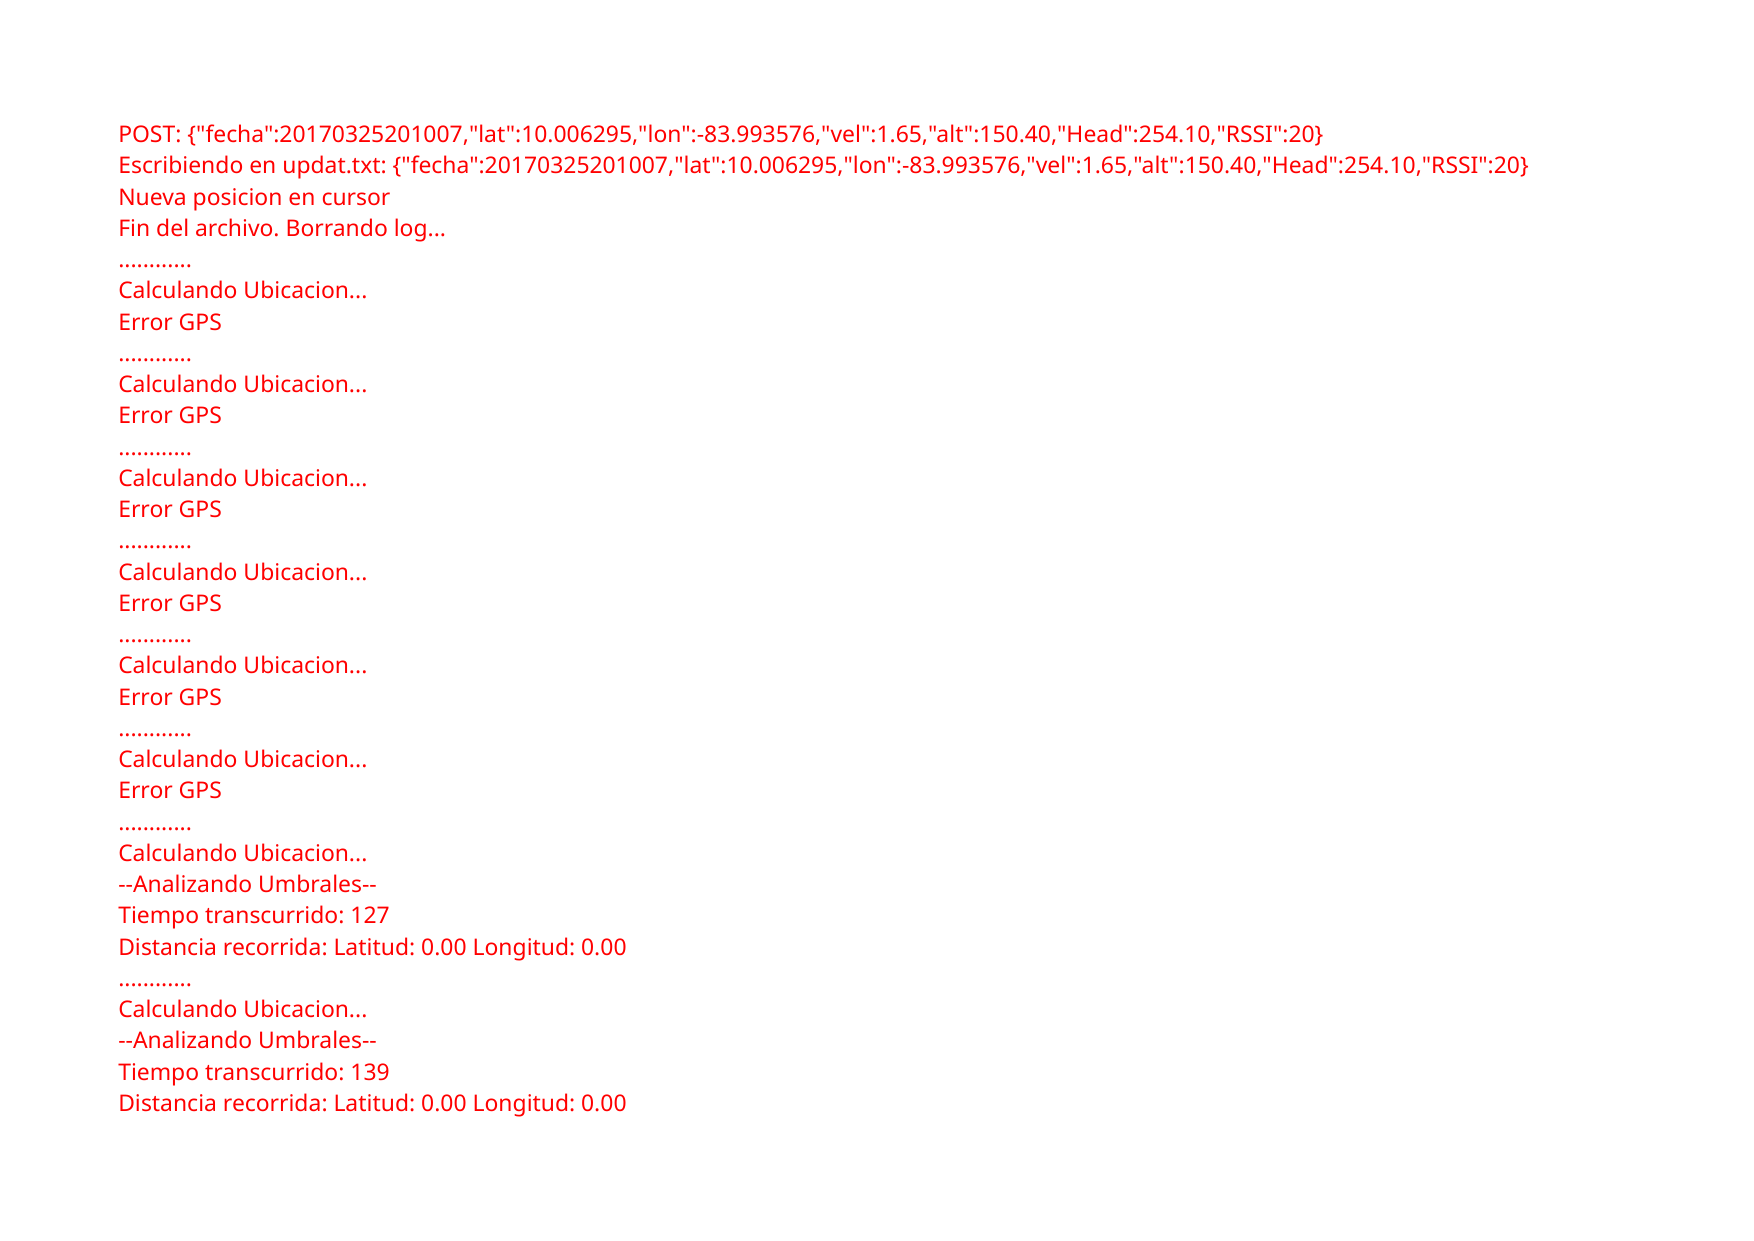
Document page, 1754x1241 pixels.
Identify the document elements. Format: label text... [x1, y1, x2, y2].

text Escribiendo en updat.txt: {"fecha":20170325201007,"lat":10.006295,"lon":-83.993576,"vel":1.65,"alt":150.40,"Head":254.10,"RSSI":20} [118, 149, 1636, 181]
text POST: {"fecha":20170325201007,"lat":10.006295,"lon":-83.993576,"vel":1.65,"alt":150.40,"Head":254.10,"RSSI":20} [118, 118, 1636, 149]
text ............ [118, 962, 1636, 993]
text Tiempo transcurrido: 127 [118, 899, 1636, 931]
text ............ [118, 806, 1636, 837]
text ............ [118, 431, 1636, 462]
text Distancia recorrida: Latitud: 0.00 Longitud: 0.00 [118, 931, 1636, 962]
text Tiempo transcurrido: 139 [118, 1056, 1636, 1087]
text Error GPS [118, 306, 1636, 337]
text --Analizando Umbrales-- [118, 868, 1636, 899]
text Calculando Ubicacion... [118, 837, 1636, 868]
text Calculando Ubicacion... [118, 368, 1636, 399]
text Fin del archivo. Borrando log... [118, 212, 1636, 243]
text Calculando Ubicacion... [118, 743, 1636, 774]
text ............ [118, 243, 1636, 274]
text ............ [118, 618, 1636, 649]
text --Analizando Umbrales-- [118, 1024, 1636, 1056]
text Error GPS [118, 587, 1636, 618]
text Error GPS [118, 399, 1636, 431]
text ............ [118, 712, 1636, 743]
text Calculando Ubicacion... [118, 649, 1636, 681]
text Calculando Ubicacion... [118, 556, 1636, 587]
text Nueva posicion en cursor [118, 181, 1636, 212]
text ............ [118, 524, 1636, 556]
text Error GPS [118, 681, 1636, 712]
text Calculando Ubicacion... [118, 462, 1636, 493]
text Calculando Ubicacion... [118, 274, 1636, 306]
text Error GPS [118, 493, 1636, 524]
text Error GPS [118, 774, 1636, 806]
text Calculando Ubicacion... [118, 993, 1636, 1024]
text ............ [118, 337, 1636, 368]
text Distancia recorrida: Latitud: 0.00 Longitud: 0.00 [118, 1087, 1636, 1118]
